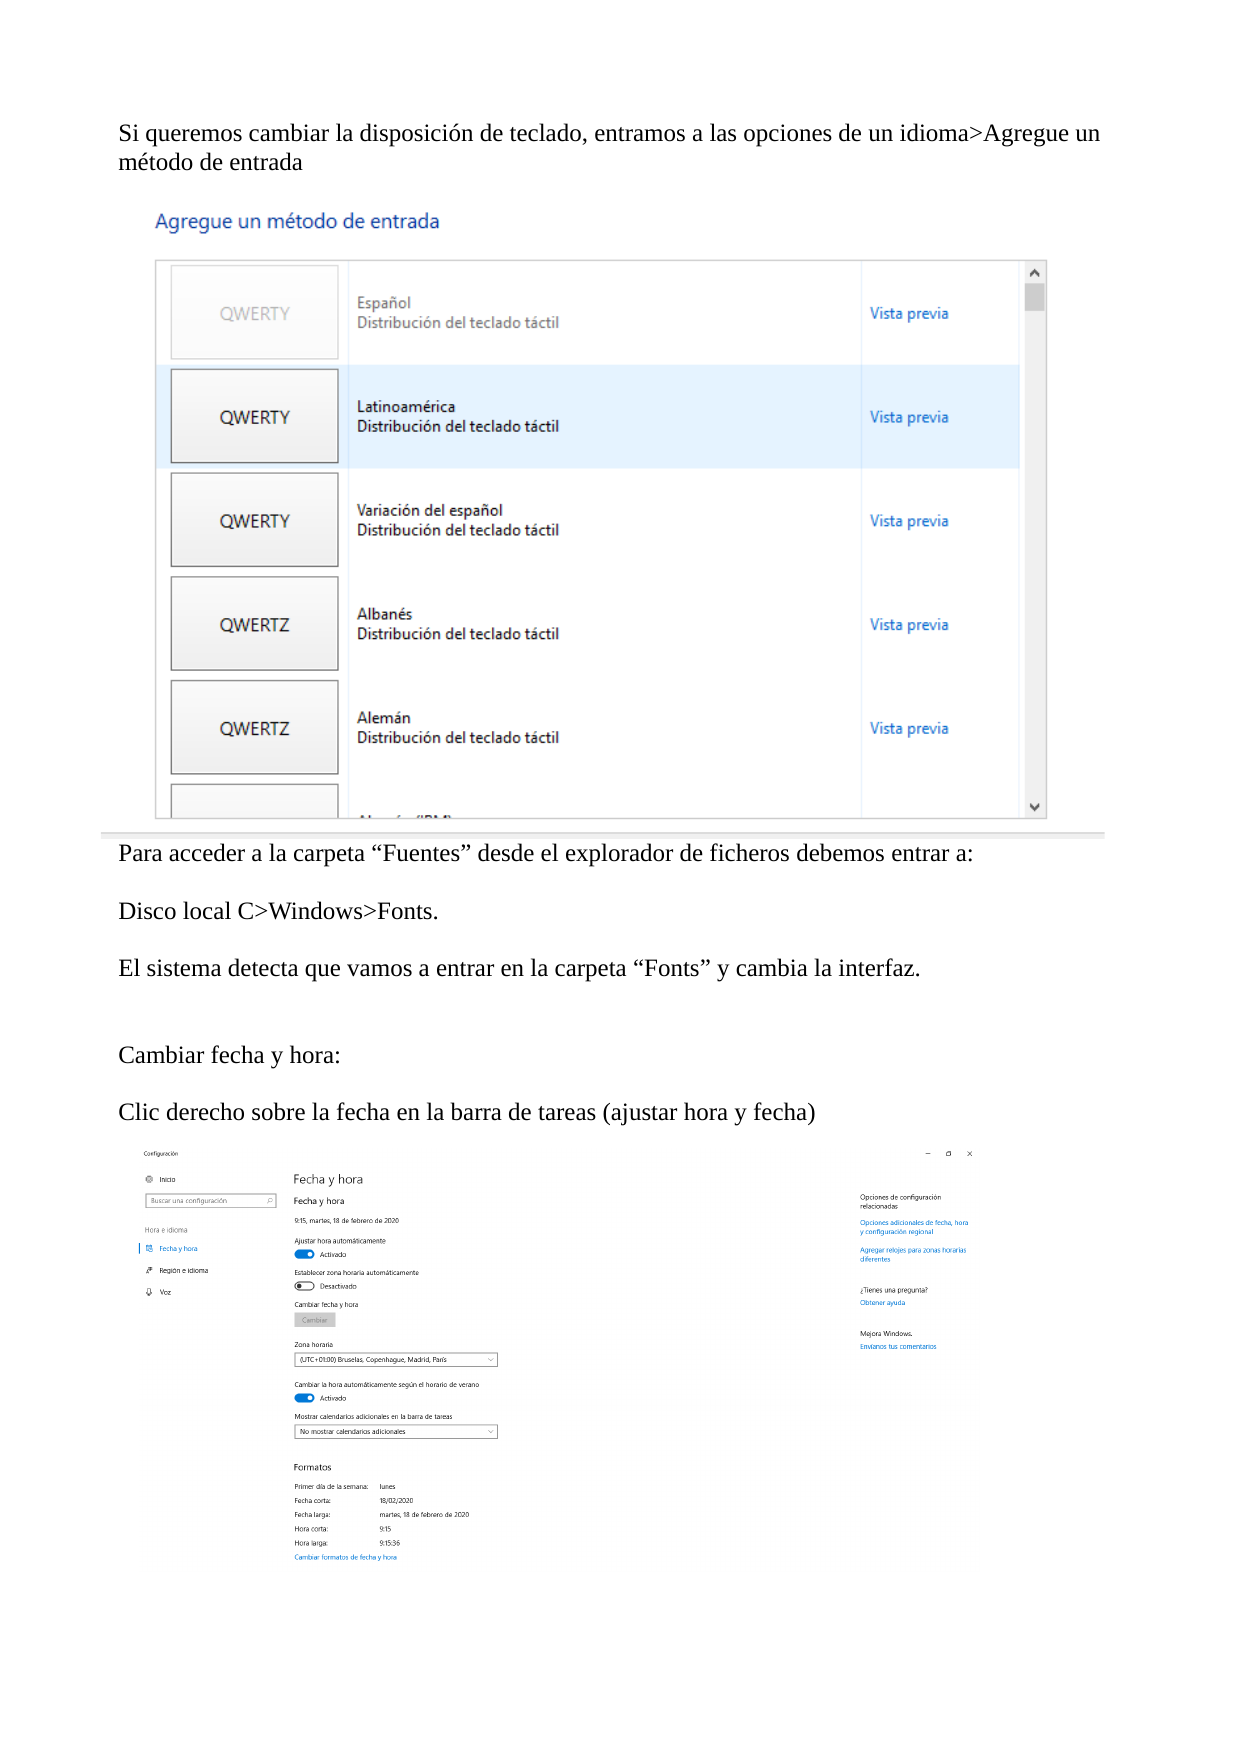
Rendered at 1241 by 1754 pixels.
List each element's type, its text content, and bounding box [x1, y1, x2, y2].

text Clic derecho sobre la fecha en la barra de tareas (ajustar hora y fecha) [118, 1097, 1122, 1126]
text Cambiar fecha y hora: [118, 1040, 1122, 1068]
text El sistema detecta que vamos a entrar en la carpeta “Fonts” y cambia la interfaz. [118, 953, 1122, 982]
text Para acceder a la carpeta “Fuentes” desde el explorador de ficheros debemos entrar a: [118, 262, 1122, 867]
text Si queremos cambiar la disposición de teclado, entramos a las opciones de un idioma>Agregue un método de entrada [118, 118, 1122, 176]
text Disco local C>Windows>Fonts. [118, 896, 1122, 925]
